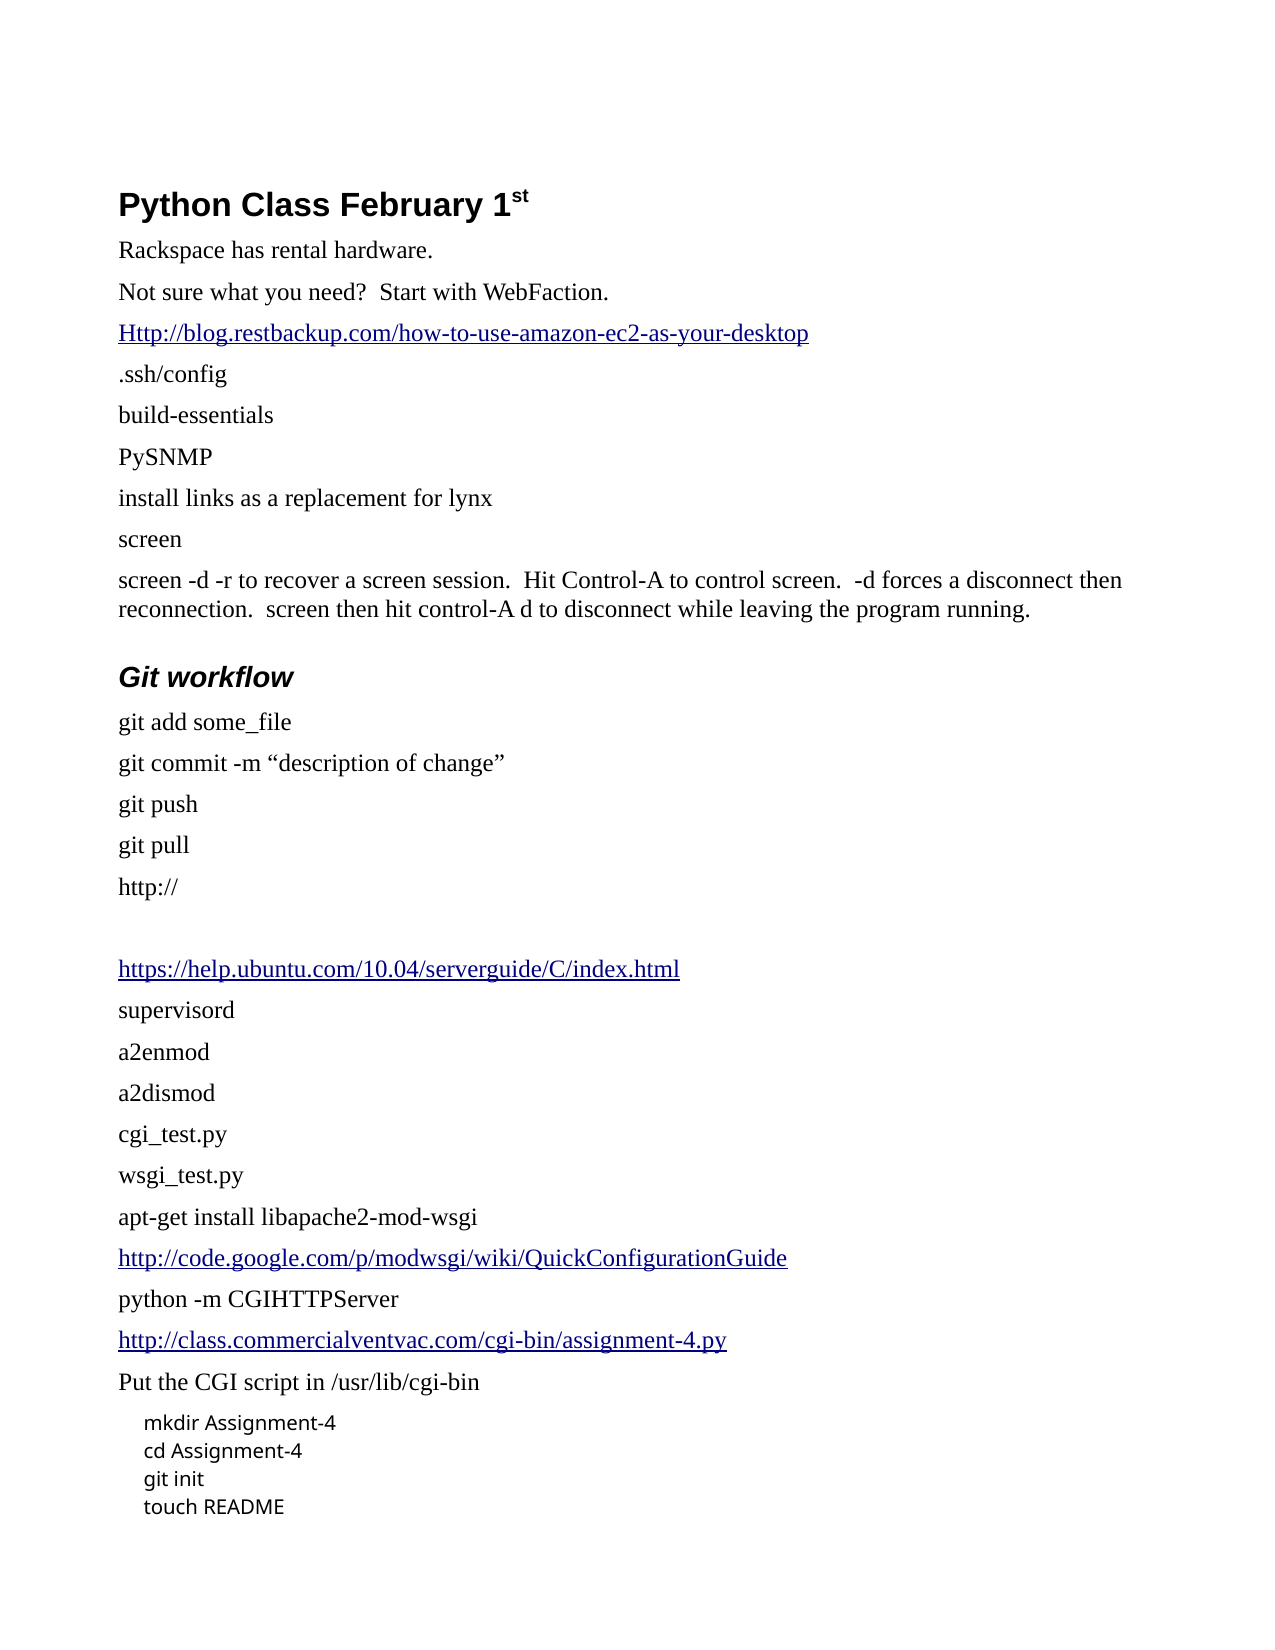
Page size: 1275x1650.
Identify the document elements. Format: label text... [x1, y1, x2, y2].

text git init [118, 1464, 1157, 1492]
text apt-get install libapache2-mod-wsgi [118, 1202, 1157, 1230]
text Http://blog.restbackup.com/how-to-use-amazon-ec2-as-your-desktop [118, 318, 1157, 347]
text PySNMP [118, 442, 1157, 471]
text wsgi_test.py [118, 1160, 1157, 1189]
subtitle Git workflow [118, 661, 1157, 694]
text Rackspace has rental hardware. [118, 236, 1157, 264]
text .ssh/config [118, 359, 1157, 388]
text a2enmod [118, 1037, 1157, 1065]
text https://help.ubuntu.com/10.04/serverguide/C/index.html [118, 954, 1157, 983]
text git add some_file [118, 707, 1157, 735]
text screen -d -r to recover a screen session. Hit Control-A to control screen. -d forces a disconnect then reconnection. screen then hit control-A d to disconnect while leaving the program running. [118, 566, 1157, 623]
text Not sure what you need? Start with WebFaction. [118, 277, 1157, 306]
text cd Assignment-4 [118, 1436, 1157, 1464]
text http:// [118, 872, 1157, 900]
text Put the CGI script in /usr/lib/cgi-bin [118, 1367, 1157, 1395]
subtitle Python Class February 1st [118, 184, 1157, 223]
text git pull [118, 830, 1157, 859]
text git commit -m “description of change” [118, 748, 1157, 777]
text a2dismod [118, 1078, 1157, 1107]
text mkdir Assignment-4 [118, 1408, 1157, 1436]
text supervisord [118, 995, 1157, 1024]
text screen [118, 524, 1157, 553]
text cgi_test.py [118, 1119, 1157, 1148]
text install links as a replacement for lynx [118, 483, 1157, 512]
text http://code.google.com/p/modwsgi/wiki/QuickConfigurationGuide [118, 1243, 1157, 1272]
text git push [118, 789, 1157, 818]
text http://class.commercialventvac.com/cgi-bin/assignment-4.py [118, 1325, 1157, 1354]
text build-essentials [118, 401, 1157, 429]
text python -m CGIHTTPServer [118, 1284, 1157, 1313]
text touch README [118, 1492, 1157, 1520]
